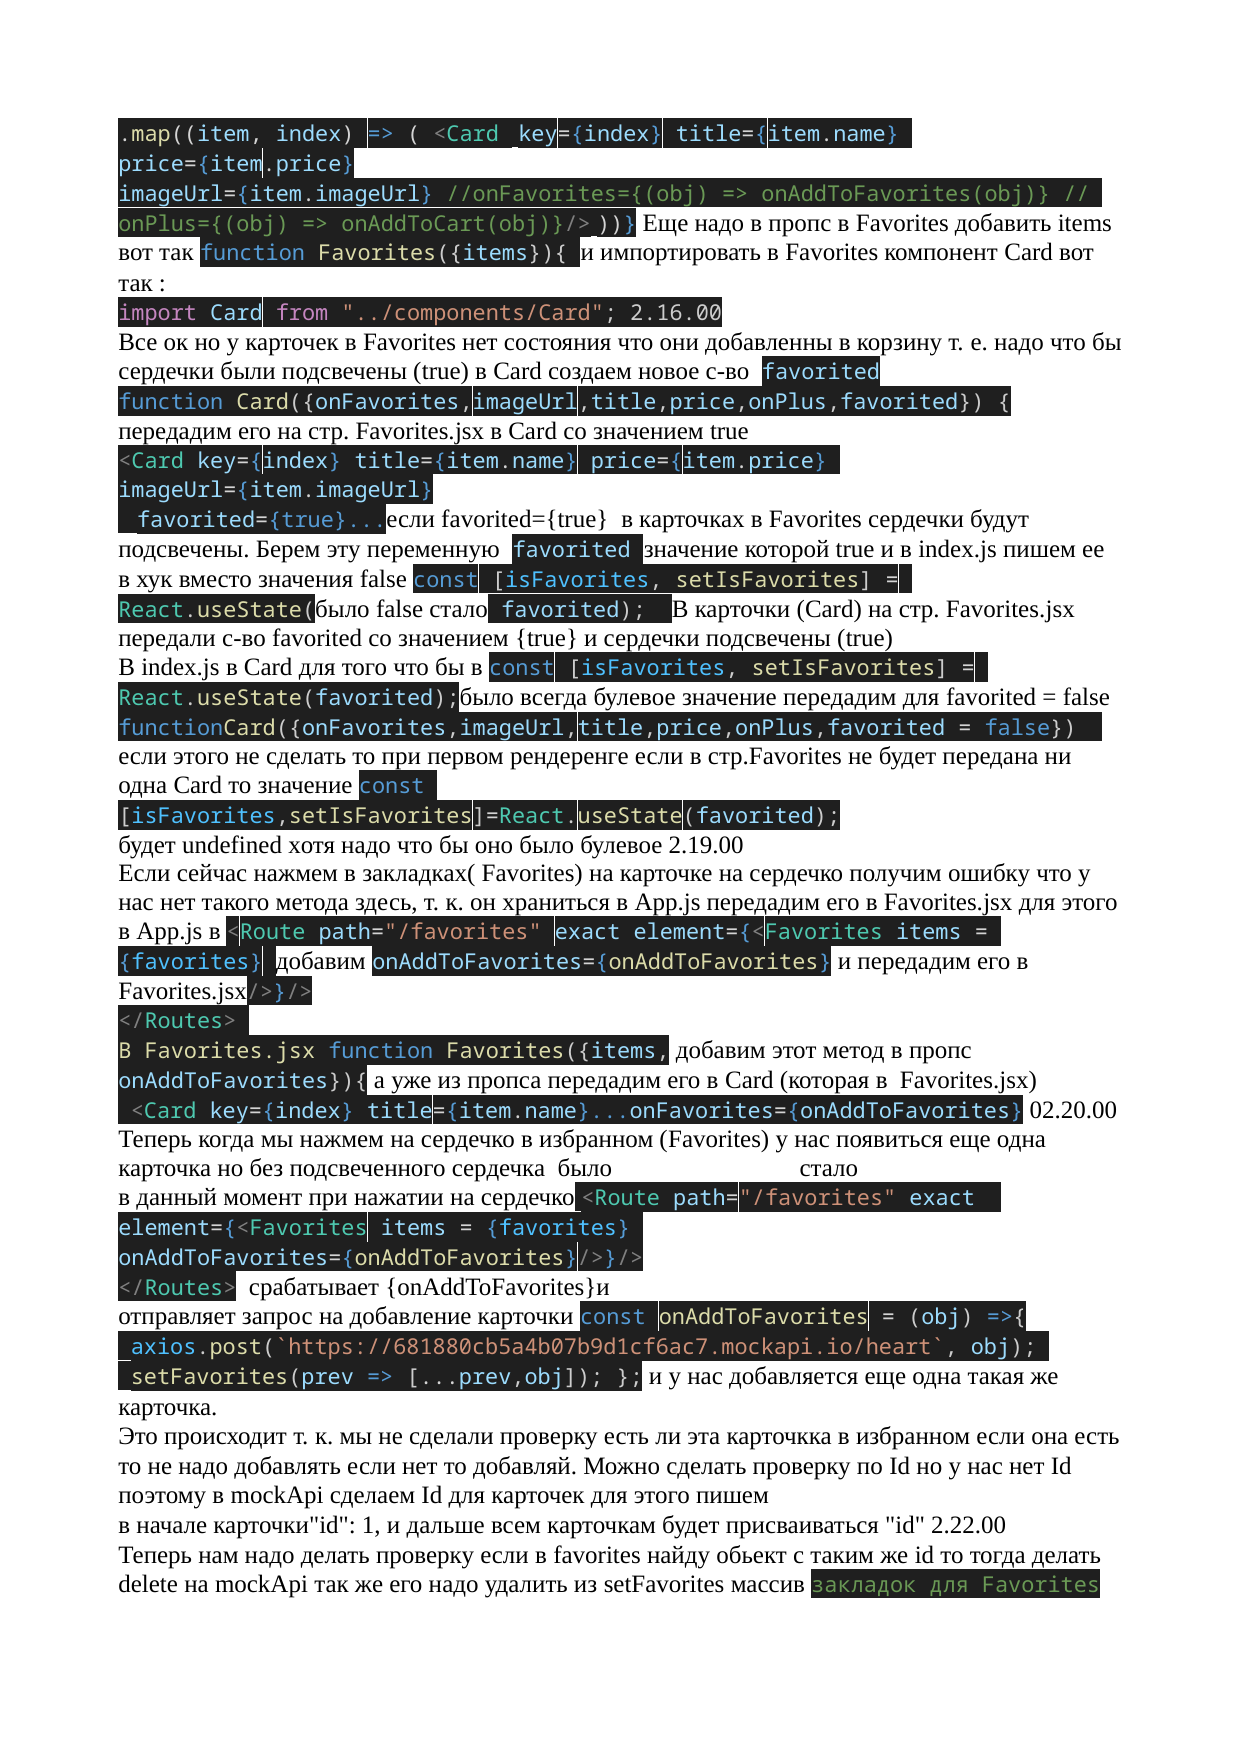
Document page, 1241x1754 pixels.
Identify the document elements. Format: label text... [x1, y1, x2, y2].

text </Routes> [118, 1005, 1122, 1035]
text В index.js в Card для того что бы в const [isFavorites, setIsFavorites] = React.useState(favorited);было всегда булевое значение передадим для favorited = false functionCard({onFavorites,imageUrl,title,price,onPlus,favorited = false}) если этого не сделать то при первом рендеренге если в стр.Favorites не будет передана ни одна Card то значение const [isFavorites,setIsFavorites]=React.useState(favorited); [118, 652, 1122, 830]
text function Card({onFavorites,imageUrl,title,price,onPlus,favorited}) { [118, 386, 1122, 416]
text в начале карточки"id": 1, и дальше всем карточкам будет присваиваться "id" 2.22.00 [118, 1509, 1122, 1539]
text <Card key={index} title={item.name}...onFavorites={onAddToFavorites} 02.20.00 [118, 1095, 1122, 1124]
text setFavorites(prev => [...prev,obj]); }; и у нас добавляется еще одна такая же карточка. [118, 1361, 1122, 1420]
text axios.post(`https://681880cb5a4b07b9d1cf6ac7.mockapi.io/heart`, obj); [118, 1331, 1122, 1361]
text передадим его на стр. Favorites.jsx в Card со значением true [118, 416, 1122, 444]
text favorited={true}...если favorited={true} в карточках в Favorites сердечки будут подсвечены. Берем эту переменную favorited значение которой true и в index.js пишем ее в хук вместо значения false const [isFavorites, setIsFavorites] = React.useState(было false стало favorited); В карточки (Card) на стр. Favorites.jsx передали с-во favorited со значением {true} и сердечки подсвечены (true) [118, 504, 1122, 652]
text Это происходит т. к. мы не сделали проверку есть ли эта карточкка в избранном если она есть то не надо добавлять если нет то добавляй. Можно сделать проверку по Id но у нас нет Id поэтому в mockApi сделаем Id для карточек для этого пишем [118, 1420, 1122, 1509]
text .map((item, index) => ( <Card key={index} title={item.name} price={item.price} [118, 118, 1122, 178]
text отправляет запрос на добавление карточки const onAddToFavorites = (obj) =>{ [118, 1301, 1122, 1331]
text Все ок но у карточек в Favorites нет состояния что они добавленны в корзину т. е. надо что бы сердечки были подсвечены (true) в Card создаем новое с-во favorited [118, 327, 1122, 386]
text import Card from "../components/Card"; 2.16.00 [118, 297, 1122, 327]
text imageUrl={item.imageUrl} //onFavorites={(obj) => onAddToFavorites(obj)} // onPlus={(obj) => onAddToCart(obj)}/> ))} Еще надо в пропс в Favorites добавить items вот так function Favorites({items}){ и импортировать в Favorites компонент Card вот так : [118, 178, 1122, 297]
text будет undefined хотя надо что бы оно было булевое 2.19.00 [118, 830, 1122, 858]
text </Routes> срабатывает {onAddToFavorites}и [118, 1271, 1122, 1301]
text Теперь нам надо делать проверку если в favorites найду обьект с таким же id то тогда делать delete на mockApi так же его надо удалить из setFavorites массив закладок для Favorites [118, 1539, 1122, 1598]
text Если сейчас нажмем в закладках( Favorites) на карточке на сердечко получим ошибку что у нас нет такого метода здесь, т. к. он храниться в App.js передадим его в Favorites.jsx для этого в App.js в <Route path="/favorites" exact element={<Favorites items = {favorites} добавим onAddToFavorites={onAddToFavorites} и передадим его в Favorites.jsx/>}/> [118, 858, 1122, 1005]
text Теперь когда мы нажмем на сердечко в избранном (Favorites) у нас появиться еще одна карточка но без подсвеченного сердечка было стало [118, 1124, 1122, 1182]
text в данный момент при нажатии на сердечко <Route path="/favorites" exact element={<Favorites items = {favorites} onAddToFavorites={onAddToFavorites}/>}/> [118, 1182, 1122, 1271]
text <Card key={index} title={item.name} price={item.price} imageUrl={item.imageUrl} [118, 444, 1122, 504]
text В Favorites.jsx function Favorites({items, добавим этот метод в пропс onAddToFavorites}){ а уже из пропса передадим его в Card (которая в Favorites.jsx) [118, 1035, 1122, 1095]
